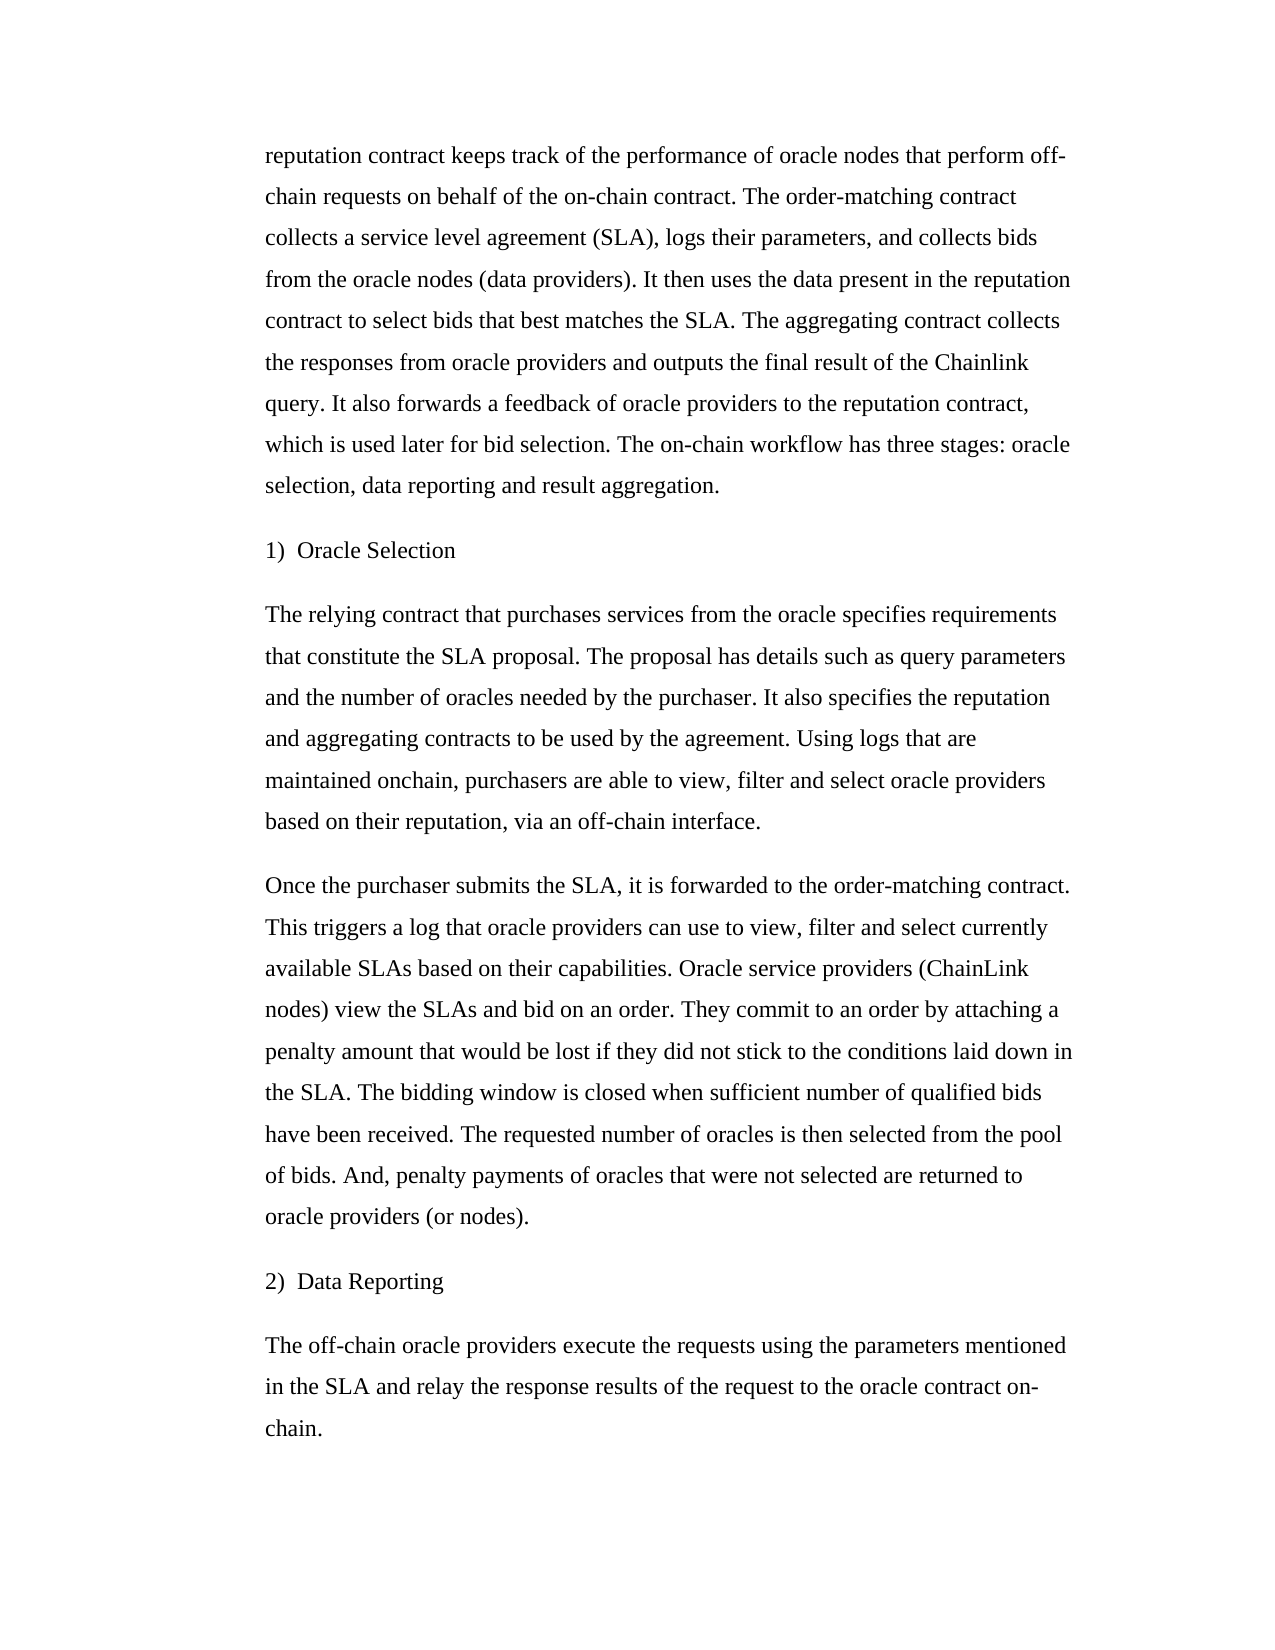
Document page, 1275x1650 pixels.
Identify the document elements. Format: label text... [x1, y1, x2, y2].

text Once the purchaser submits the SLA, it is forwarded to the order-matching contract. This triggers a log that oracle providers can use to view, filter and select currently available SLAs based on their capabilities. Oracle service providers (ChainLink nodes) view the SLAs and bid on an order. They commit to an order by attaching a penalty amount that would be lost if they did not stick to the conditions laid down in the SLA. The bidding window is closed when sufficient number of qualified bids have been received. The requested number of oracles is then selected from the pool of bids. And, penalty payments of oracles that were not selected are returned to oracle providers (or nodes). [265, 871, 1078, 1230]
subtitle 2) Data Reporting [265, 1267, 1126, 1294]
text The relying contract that purchases services from the oracle specifies requirements that constitute the SLA proposal. The proposal has details such as query parameters and the number of oracles needed by the purchaser. It also specifies the reputation and aggregating contracts to be used by the agreement. Using logs that are maintained onchain, purchasers are able to view, filter and select oracle providers based on their reputation, via an off-chain interface. [265, 600, 1078, 835]
text reputation contract keeps track of the performance of oracle nodes that perform off-chain requests on behalf of the on-chain contract. The order-matching contract collects a service level agreement (SLA), logs their parameters, and collects bids from the oracle nodes (data providers). It then uses the data present in the reputation contract to select bids that best matches the SLA. The aggregating contract collects the responses from oracle providers and outputs the final result of the Chainlink query. It also forwards a feedback of oracle providers to the reputation contract, which is used later for bid selection. The on-chain workflow has three stages: oracle selection, data reporting and result aggregation. [265, 141, 1078, 499]
text The off-chain oracle providers execute the requests using the parameters mentioned in the SLA and relay the response results of the request to the oracle contract on-chain. [265, 1331, 1078, 1441]
subtitle 1) Oracle Selection [265, 536, 1126, 563]
